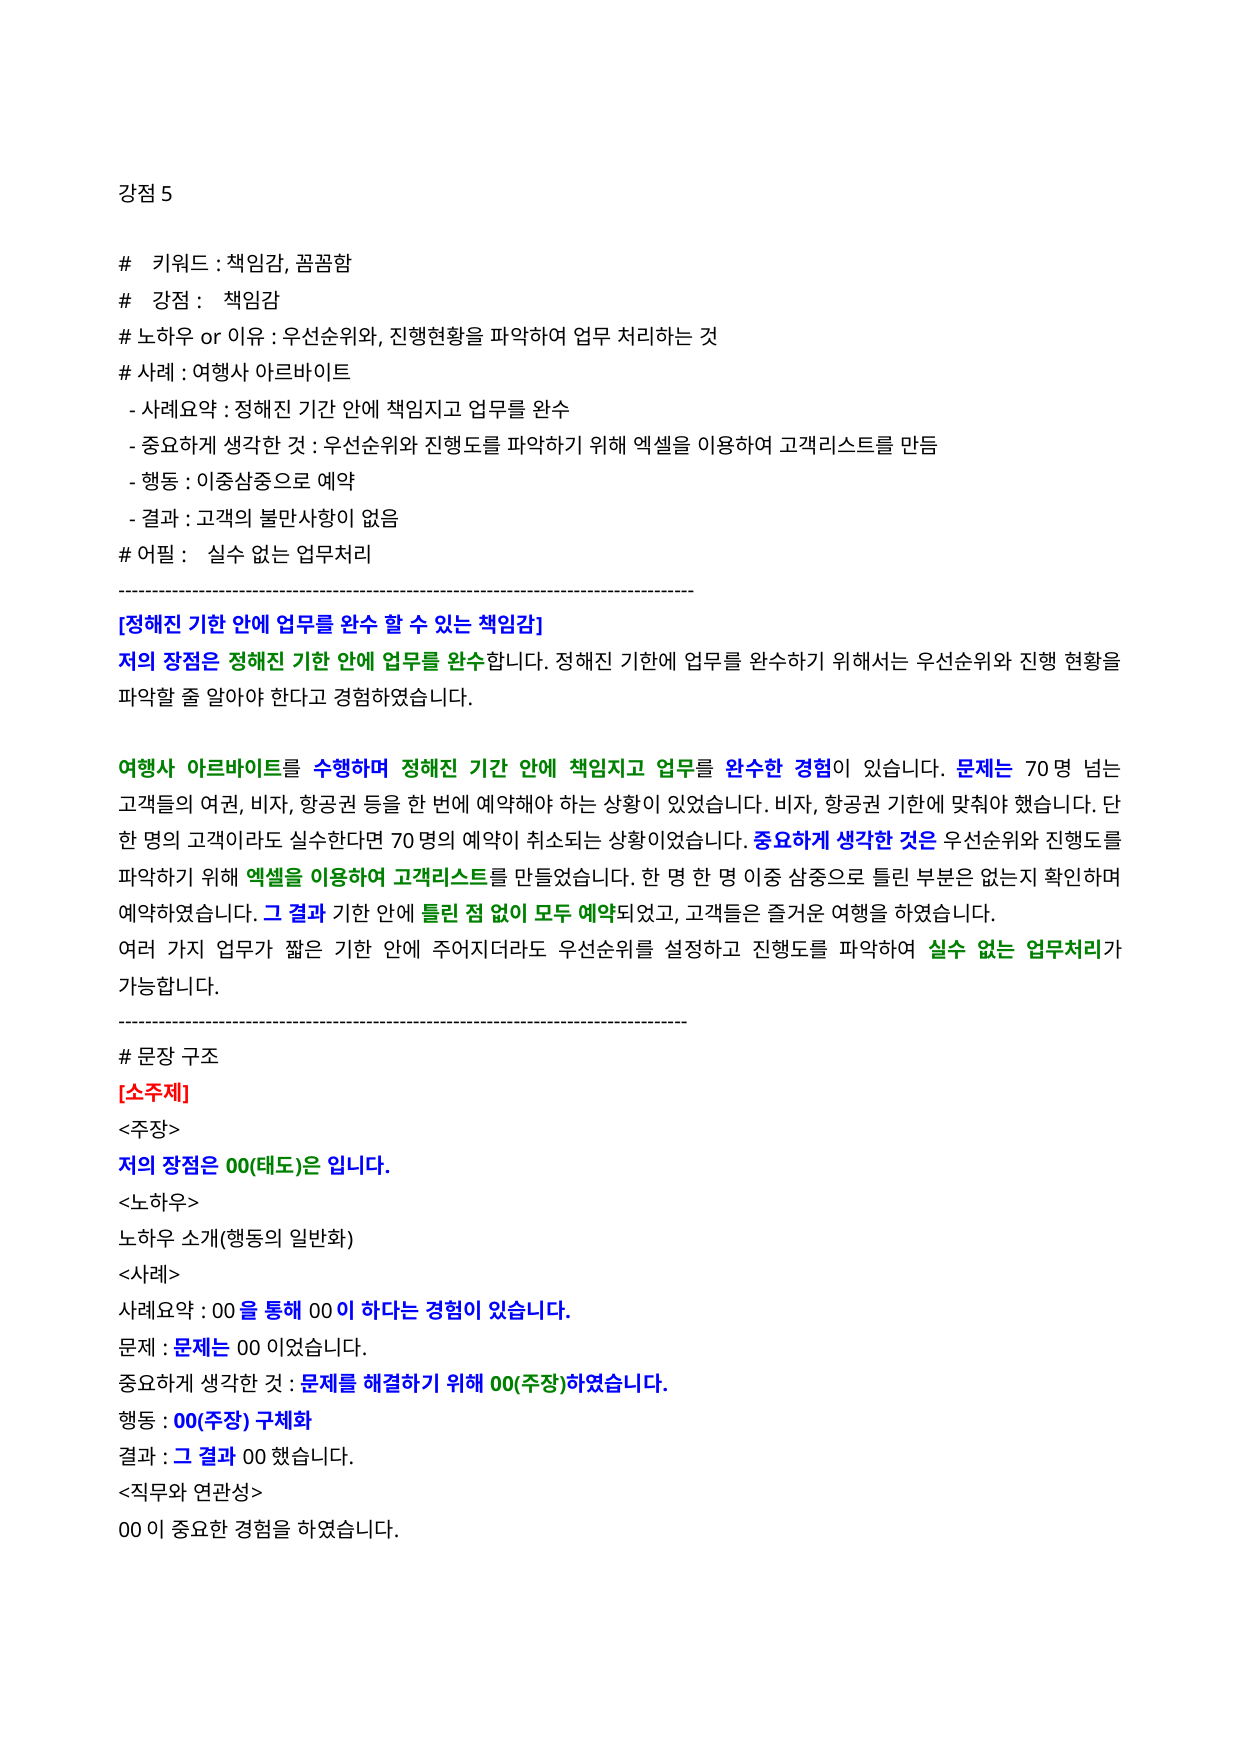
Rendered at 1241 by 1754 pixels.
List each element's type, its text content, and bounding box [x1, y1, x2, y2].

text # 키워드 : 책임감, 꼼꼼함 [118, 247, 1122, 278]
text 노하우 소개(행동의 일반화) [118, 1222, 1122, 1252]
text 저의 장점은 00(태도)은 입니다. [118, 1149, 1122, 1180]
text 강점5 [118, 177, 1122, 207]
text 행동 : 00(주장) 구체화 [118, 1404, 1122, 1434]
text <주장> [118, 1113, 1122, 1143]
text # 문장 구조 [118, 1040, 1122, 1071]
text # 어필 : 실수 없는 업무처리 [118, 538, 1122, 569]
text <노하우> [118, 1186, 1122, 1216]
text 결과 : 그 결과 00 했습니다. [118, 1440, 1122, 1471]
text - 결과 : 고객의 불만사항이 없음 [118, 502, 1122, 532]
text # 노하우 or 이유 : 우선순위와, 진행현황을 파악하여 업무 처리하는 것 [118, 320, 1122, 351]
text 문제 : 문제는 00 이었습니다. [118, 1331, 1122, 1361]
text [정해진 기한 안에 업무를 완수 할 수 있는 책임감] [118, 609, 1122, 639]
text 00이 중요한 경험을 하였습니다. [118, 1513, 1122, 1543]
text -------------------------------------------------------------------------------------- [118, 575, 1122, 603]
text - 사례요약 : 정해진 기간 안에 책임지고 업무를 완수 [118, 393, 1122, 423]
text # 사례 : 여행사 아르바이트 [118, 357, 1122, 387]
text 여러 가지 업무가 짧은 기한 안에 주어지더라도 우선순위를 설정하고 진행도를 파악하여 실수 없는 업무처리가 가능합니다. [118, 934, 1122, 1000]
text 여행사 아르바이트를 수행하며 정해진 기간 안에 책임지고 업무를 완수한 경험이 있습니다. 문제는 70명 넘는 고객들의 여권, 비자, 항공권 등을 한 번에 예약해야 하는 상황이 있었습니다. 비자, 항공권 기한에 맞춰야 했습니다. 단 한 명의 고객이라도 실수한다면 70명의 예약이 취소되는 상황이었습니다. 중요하게 생각한 것은 우선순위와 진행도를 파악하기 위해 엑셀을 이용하여 고객리스트를 만들었습니다. 한 명 한 명 이중 삼중으로 틀린 부분은 없는지 확인하며 예약하였습니다. 그 결과 기한 안에 틀린 점 없이 모두 예약되었고, 고객들은 즐거운 여행을 하였습니다. [118, 752, 1122, 928]
text 저의 장점은 정해진 기한 안에 업무를 완수합니다. 정해진 기한에 업무를 완수하기 위해서는 우선순위와 진행 현황을 파악할 줄 알아야 한다고 경험하였습니다. [118, 645, 1122, 712]
text <직무와 연관성> [118, 1477, 1122, 1507]
text - 행동 : 이중삼중으로 예약 [118, 466, 1122, 496]
text - 중요하게 생각한 것 : 우선순위와 진행도를 파악하기 위해 엑셀을 이용하여 고객리스트를 만듬 [118, 429, 1122, 459]
text ------------------------------------------------------------------------------------- [118, 1006, 1122, 1035]
text <사례> [118, 1258, 1122, 1289]
text 사례요약 : 00을 통해 00이 하다는 경험이 있습니다. [118, 1295, 1122, 1325]
text # 강점 : 책임감 [118, 284, 1122, 314]
text [소주제] [118, 1077, 1122, 1107]
text 중요하게 생각한 것 : 문제를 해결하기 위해 00(주장)하였습니다. [118, 1367, 1122, 1398]
